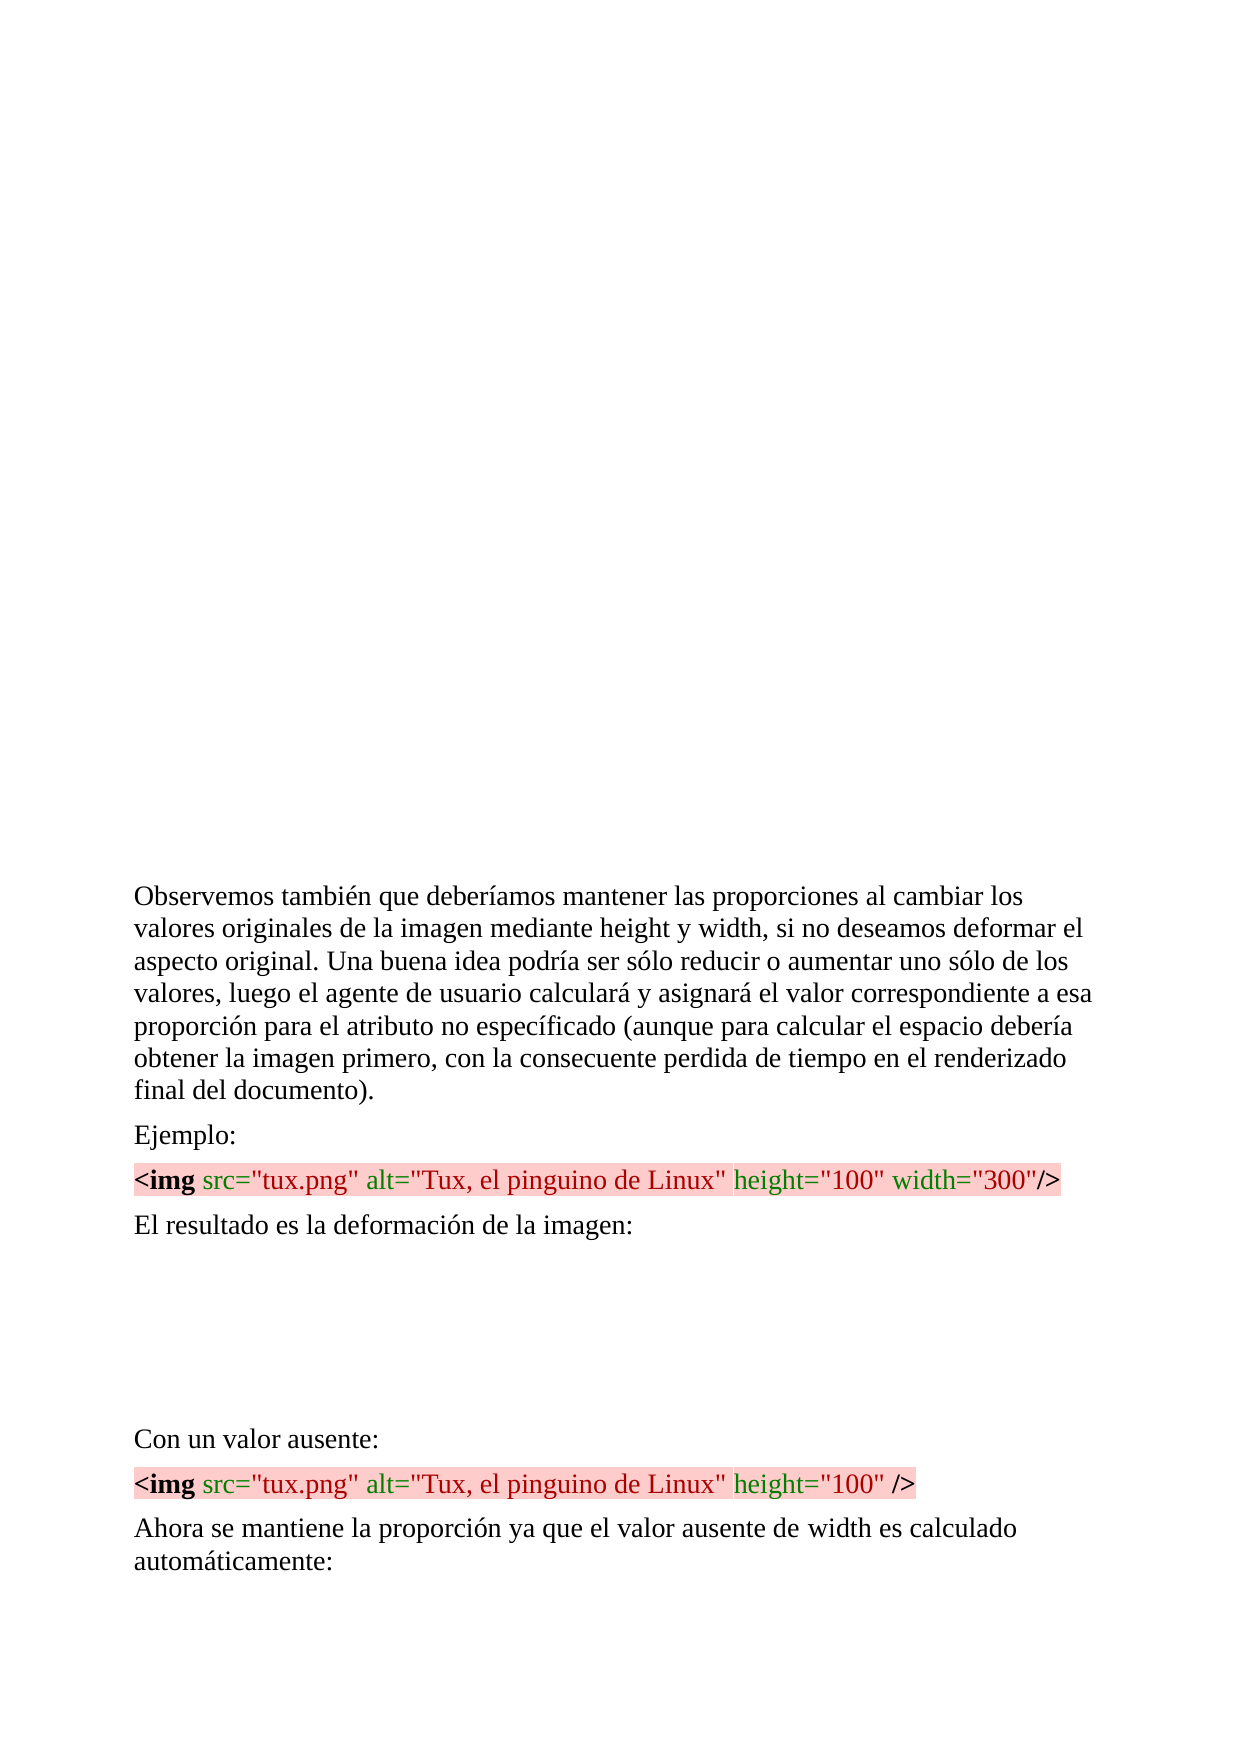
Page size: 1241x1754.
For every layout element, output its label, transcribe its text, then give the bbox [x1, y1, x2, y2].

text El resultado es la deformación de la imagen: [134, 1208, 1106, 1241]
text Ahora se mantiene la proporción ya que el valor ausente de width es calculado automáticamente: [134, 1512, 1106, 1576]
text Con un valor ausente: [134, 1422, 1106, 1454]
text Ejemplo: [134, 1118, 1106, 1151]
text Observemos también que deberíamos mantener las proporciones al cambiar los valores originales de la imagen mediante height y width, si no deseamos deformar el aspecto original. Una buena idea podría ser sólo reducir o aumentar uno sólo de los valores, luego el agente de usuario calculará y asignará el valor correspondiente a esa proporción para el atributo no específicado (aunque para calcular el espacio debería obtener la imagen primero, con la consecuente perdida de tiempo en el renderizado final del documento). [134, 879, 1106, 1106]
text <img src="tux.png" alt="Tux, el pinguino de Linux" height="100" /> [134, 1467, 1106, 1499]
text <img src="tux.png" alt="Tux, el pinguino de Linux" height="100" width="300"/> [134, 1163, 1106, 1196]
